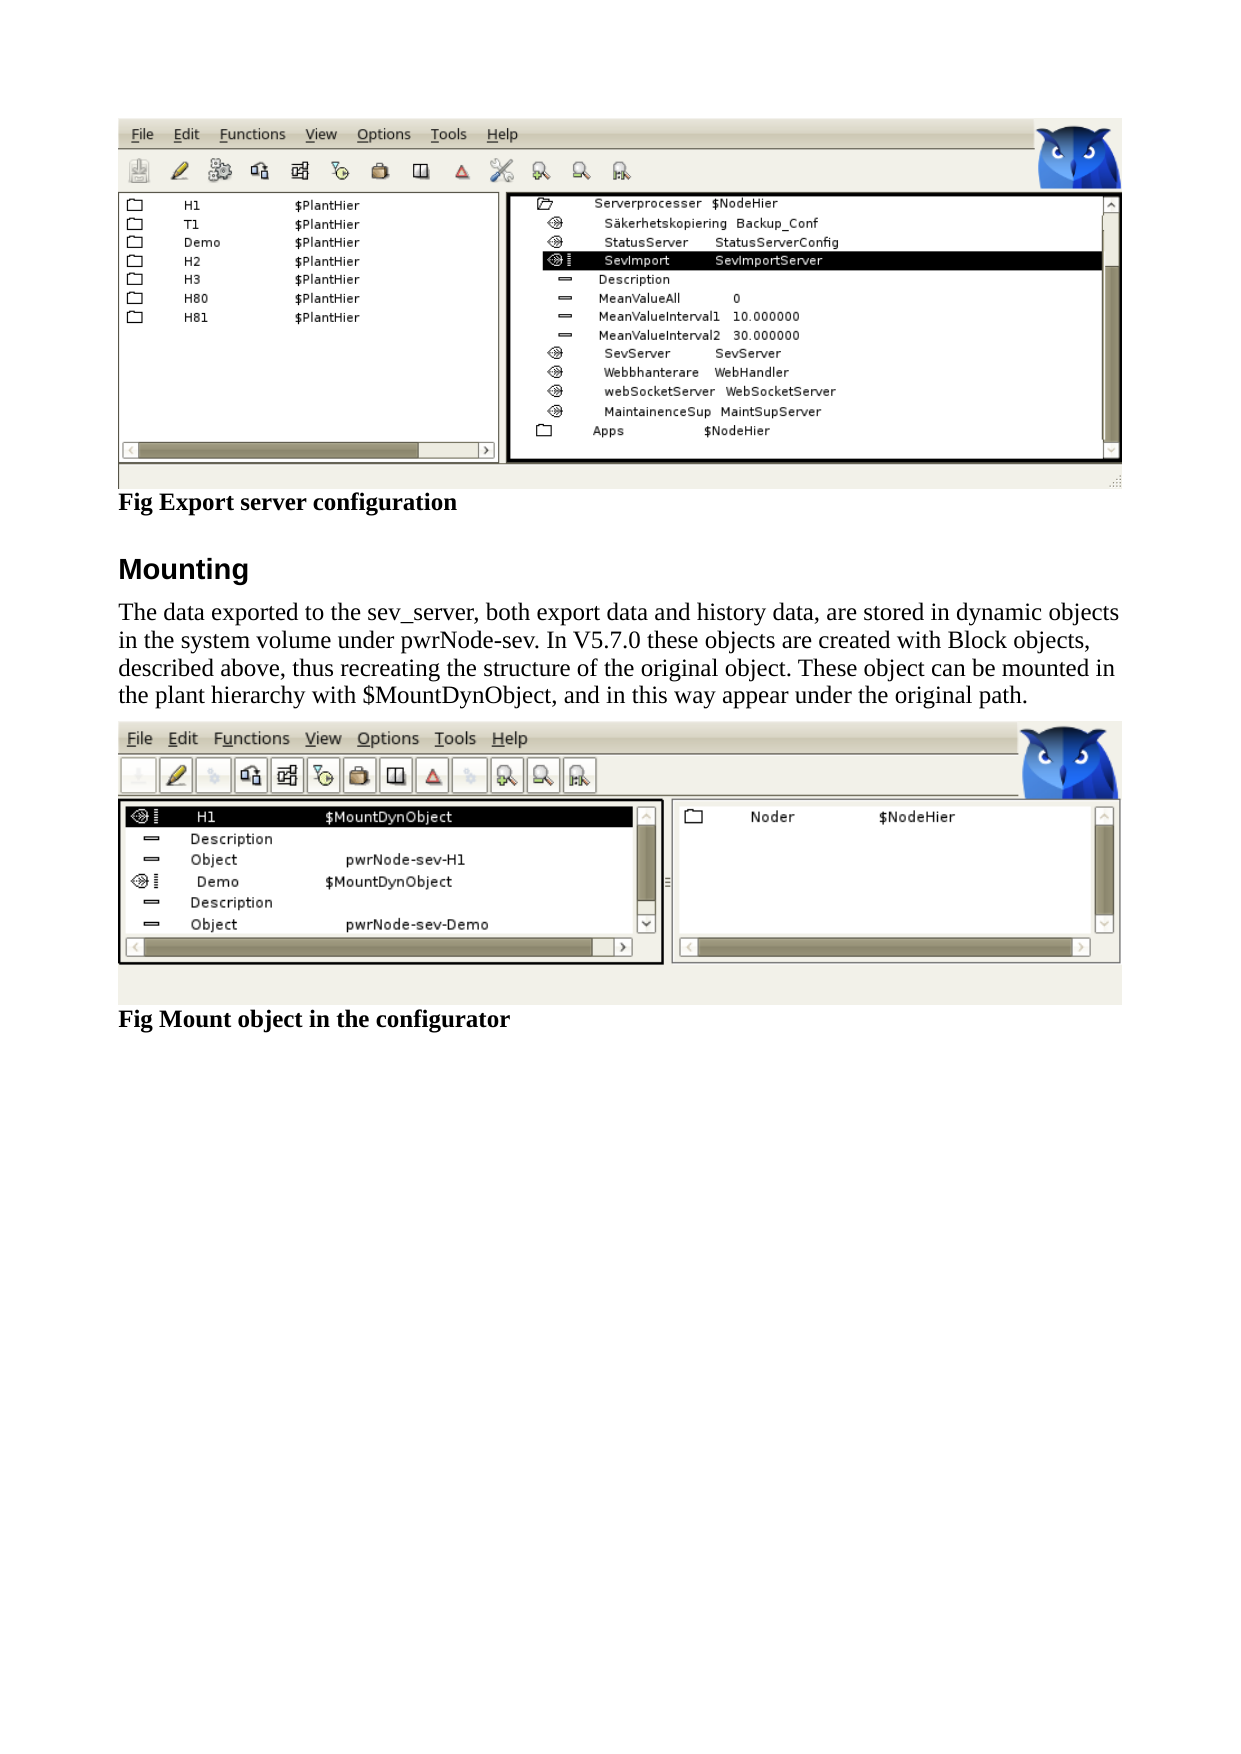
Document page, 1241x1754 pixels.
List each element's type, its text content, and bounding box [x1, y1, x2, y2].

subtitle Mounting [118, 553, 1122, 586]
text Fig Mount object in the configurator [118, 1005, 1122, 1033]
picture [118, 721, 1122, 1005]
text Fig Export server configuration [118, 489, 1122, 516]
text The data exported to the sev_server, both export data and history data, are stored in dynamic objects in the system volume under pwrNode-sev. In V5.7.0 these objects are created with Block objects, described above, thus recreating the structure of the original object. These object can be mounted in the plant hierarchy with $MountDynObject, and in this way appear under the original path. [118, 598, 1122, 709]
picture [118, 118, 1122, 489]
